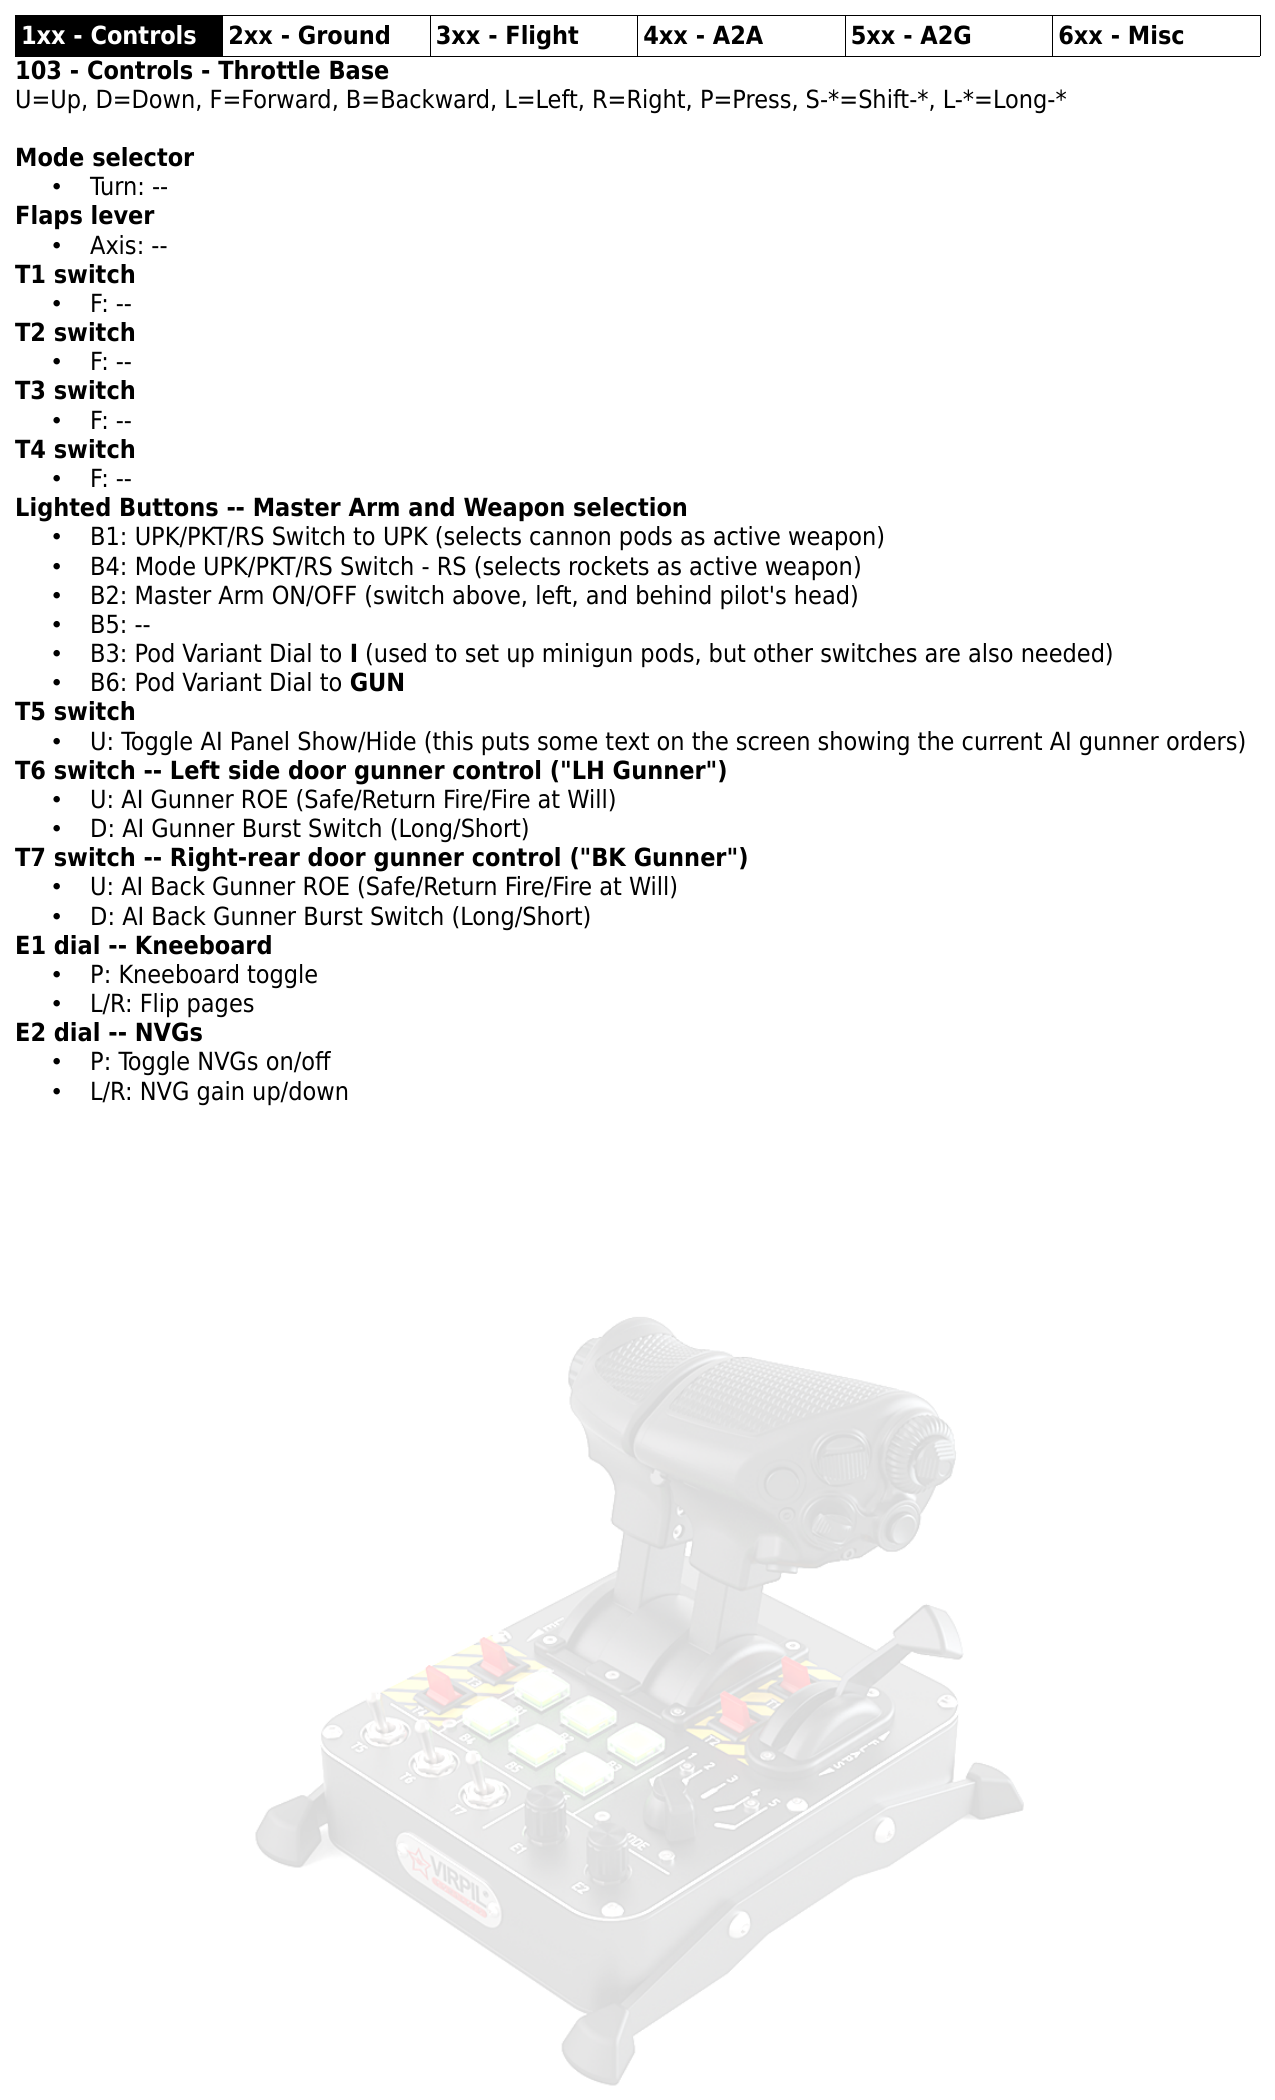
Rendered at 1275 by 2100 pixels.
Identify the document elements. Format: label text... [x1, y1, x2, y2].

table_header 5xx - A2G [846, 16, 1052, 56]
list U: AI Gunner ROE (Safe/Return Fire/Fire at Will) [52, 785, 1260, 814]
text T6 switch -- Left side door gunner control ("LH Gunner") [15, 756, 1260, 785]
text U=Up, D=Down, F=Forward, B=Backward, L=Left, R=Right, P=Press, S-*=Shift-*, L-*=Long-* [15, 85, 1260, 114]
list B5: -- [52, 610, 1260, 639]
list Axis: -- [52, 231, 1260, 260]
list L/R: NVG gain up/down [52, 1077, 1260, 1106]
text T3 switch [15, 377, 1260, 406]
text Mode selector [15, 143, 1260, 172]
table_header 3xx - Flight [431, 16, 637, 56]
text E1 dial -- Kneeboard [15, 931, 1260, 960]
list P: Kneeboard toggle [52, 960, 1260, 989]
text E2 dial -- NVGs [15, 1018, 1260, 1047]
list B1: UPK/PKT/RS Switch to UPK (selects cannon pods as active weapon) [52, 522, 1260, 552]
list Turn: -- [52, 172, 1260, 202]
list L/R: Flip pages [52, 989, 1260, 1018]
list F: -- [52, 464, 1260, 493]
text T2 switch [15, 318, 1260, 347]
list F: -- [52, 406, 1260, 435]
list B3: Pod Variant Dial to I (used to set up minigun pods, but other switches are also needed) [52, 639, 1260, 668]
table_header 6xx - Misc [1053, 16, 1260, 56]
list D: AI Back Gunner Burst Switch (Long/Short) [52, 902, 1260, 931]
text T1 switch [15, 260, 1260, 289]
table_header 1xx - Controls [16, 16, 222, 56]
table_header 2xx - Ground [223, 16, 430, 56]
list B4: Mode UPK/PKT/RS Switch - RS (selects rockets as active weapon) [52, 552, 1260, 581]
list D: AI Gunner Burst Switch (Long/Short) [52, 814, 1260, 843]
text Lighted Buttons -- Master Arm and Weapon selection [15, 493, 1260, 522]
text T5 switch [15, 697, 1260, 727]
text Flaps lever [15, 202, 1260, 231]
list B2: Master Arm ON/OFF (switch above, left, and behind pilot's head) [52, 581, 1260, 610]
list B6: Pod Variant Dial to GUN [52, 668, 1260, 697]
text T7 switch -- Right-rear door gunner control ("BK Gunner") [15, 843, 1260, 872]
list U: Toggle AI Panel Show/Hide (this puts some text on the screen showing the current AI gunner orders) [52, 727, 1260, 756]
list U: AI Back Gunner ROE (Safe/Return Fire/Fire at Will) [52, 872, 1260, 902]
list F: -- [52, 347, 1260, 377]
table_header 4xx - A2A [638, 16, 845, 56]
text T4 switch [15, 435, 1260, 464]
list F: -- [52, 289, 1260, 318]
text 103 - Controls - Throttle Base [15, 57, 1260, 85]
list P: Toggle NVGs on/off [52, 1047, 1260, 1077]
